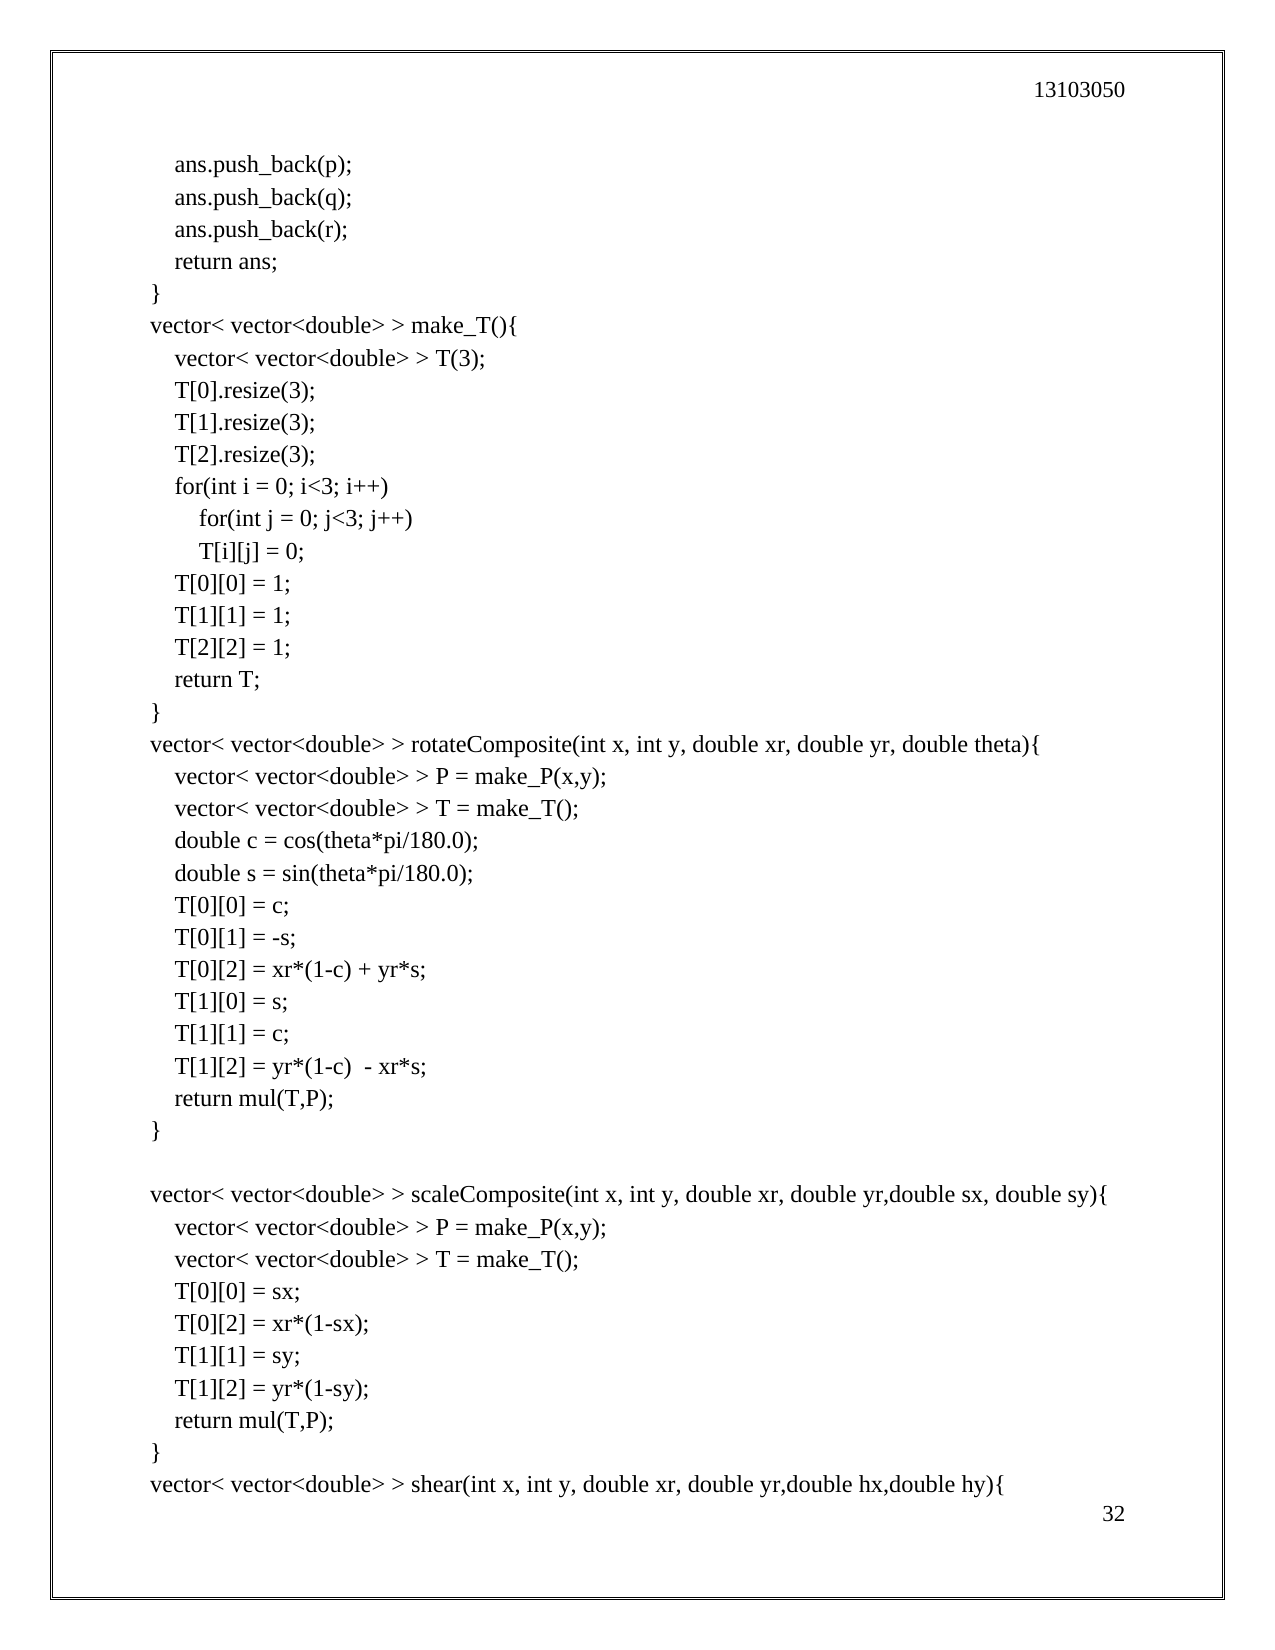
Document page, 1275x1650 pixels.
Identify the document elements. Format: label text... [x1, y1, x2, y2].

text T[1][2] = yr*(1-sy); [150, 1373, 1125, 1401]
text T[1].resize(3); [150, 407, 1125, 436]
text } [150, 697, 1125, 725]
text double s = sin(theta*pi/180.0); [150, 858, 1125, 886]
text T[2].resize(3); [150, 440, 1125, 468]
text T[1][0] = s; [150, 987, 1125, 1015]
text for(int i = 0; i<3; i++) [150, 472, 1125, 500]
text vector< vector<double> > shear(int x, int y, double xr, double yr,double hx,double hy){ [150, 1470, 1125, 1498]
text vector< vector<double> > P = make_P(x,y); [150, 1212, 1125, 1240]
text } [150, 279, 1125, 307]
text T[0][0] = 1; [150, 568, 1125, 596]
text T[2][2] = 1; [150, 633, 1125, 661]
text return T; [150, 665, 1125, 693]
text T[0][0] = sx; [150, 1277, 1125, 1304]
text return ans; [150, 247, 1125, 274]
text T[0][0] = c; [150, 890, 1125, 918]
text } [150, 1116, 1125, 1144]
text return mul(T,P); [150, 1405, 1125, 1433]
text T[1][1] = c; [150, 1019, 1125, 1047]
text ans.push_back(r); [150, 214, 1125, 242]
text ans.push_back(q); [150, 182, 1125, 210]
text T[1][2] = yr*(1-c) - xr*s; [150, 1051, 1125, 1079]
text T[1][1] = 1; [150, 601, 1125, 629]
text vector< vector<double> > T = make_T(); [150, 1244, 1125, 1272]
text vector< vector<double> > make_T(){ [150, 311, 1125, 339]
text T[0].resize(3); [150, 375, 1125, 403]
text vector< vector<double> > T(3); [150, 343, 1125, 371]
text for(int j = 0; j<3; j++) [150, 504, 1125, 532]
text } [150, 1437, 1125, 1466]
text ans.push_back(p); [150, 150, 1125, 178]
text T[0][1] = -s; [150, 922, 1125, 951]
text T[0][2] = xr*(1-c) + yr*s; [150, 955, 1125, 983]
text double c = cos(theta*pi/180.0); [150, 826, 1125, 854]
text vector< vector<double> > P = make_P(x,y); [150, 762, 1125, 789]
text vector< vector<double> > scaleComposite(int x, int y, double xr, double yr,double sx, double sy){ [150, 1180, 1125, 1208]
text T[1][1] = sy; [150, 1341, 1125, 1369]
text vector< vector<double> > T = make_T(); [150, 794, 1125, 822]
text vector< vector<double> > rotateComposite(int x, int y, double xr, double yr, double theta){ [150, 729, 1125, 757]
text return mul(T,P); [150, 1083, 1125, 1111]
text T[0][2] = xr*(1-sx); [150, 1309, 1125, 1337]
text T[i][j] = 0; [150, 536, 1125, 564]
